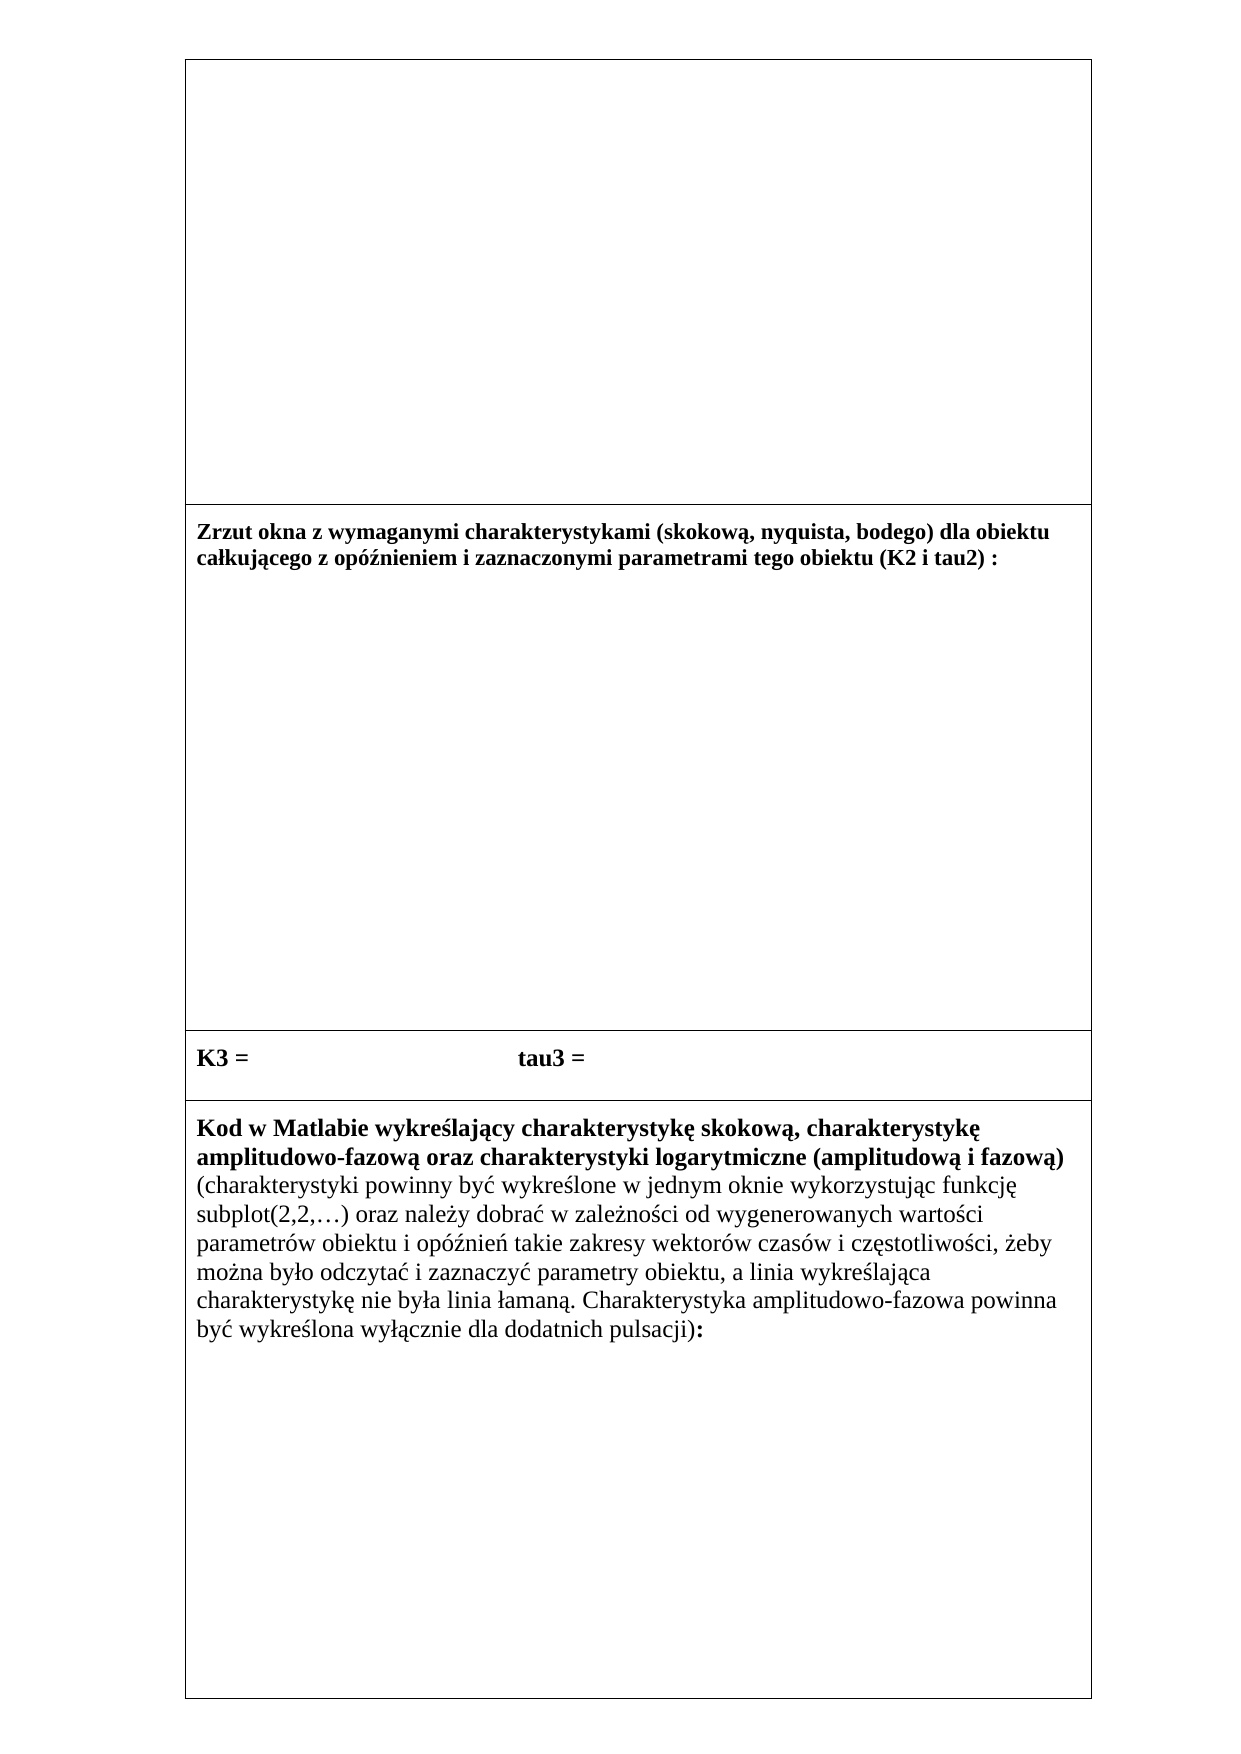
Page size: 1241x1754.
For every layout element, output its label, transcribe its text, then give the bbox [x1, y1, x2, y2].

table_cell Zrzut okna z wymaganymi charakterystykami (skokową, nyquista, bodego) dla obiektu całkującego z opóźnieniem i zaznaczonymi parametrami tego obiektu (K2 i tau2) : [186, 505, 1091, 1030]
table_cell Kod w Matlabie wykreślający charakterystykę skokową, charakterystykę amplitudowo-fazową oraz charakterystyki logarytmiczne (amplitudową i fazową) (charakterystyki powinny być wykreślone w jednym oknie wykorzystując funkcję subplot(2,2,…) oraz należy dobrać w zależności od wygenerowanych wartości parametrów obiektu i opóźnień takie zakresy wektorów czasów i częstotliwości, żeby można było odczytać i zaznaczyć parametry obiektu, a linia wykreślająca charakterystykę nie była linia łamaną. Charakterystyka amplitudowo-fazowa powinna być wykreślona wyłącznie dla dodatnich pulsacji): [186, 1101, 1091, 1698]
table_cell K3 = tau3 = [186, 1031, 1091, 1099]
table_cell [186, 60, 1091, 504]
